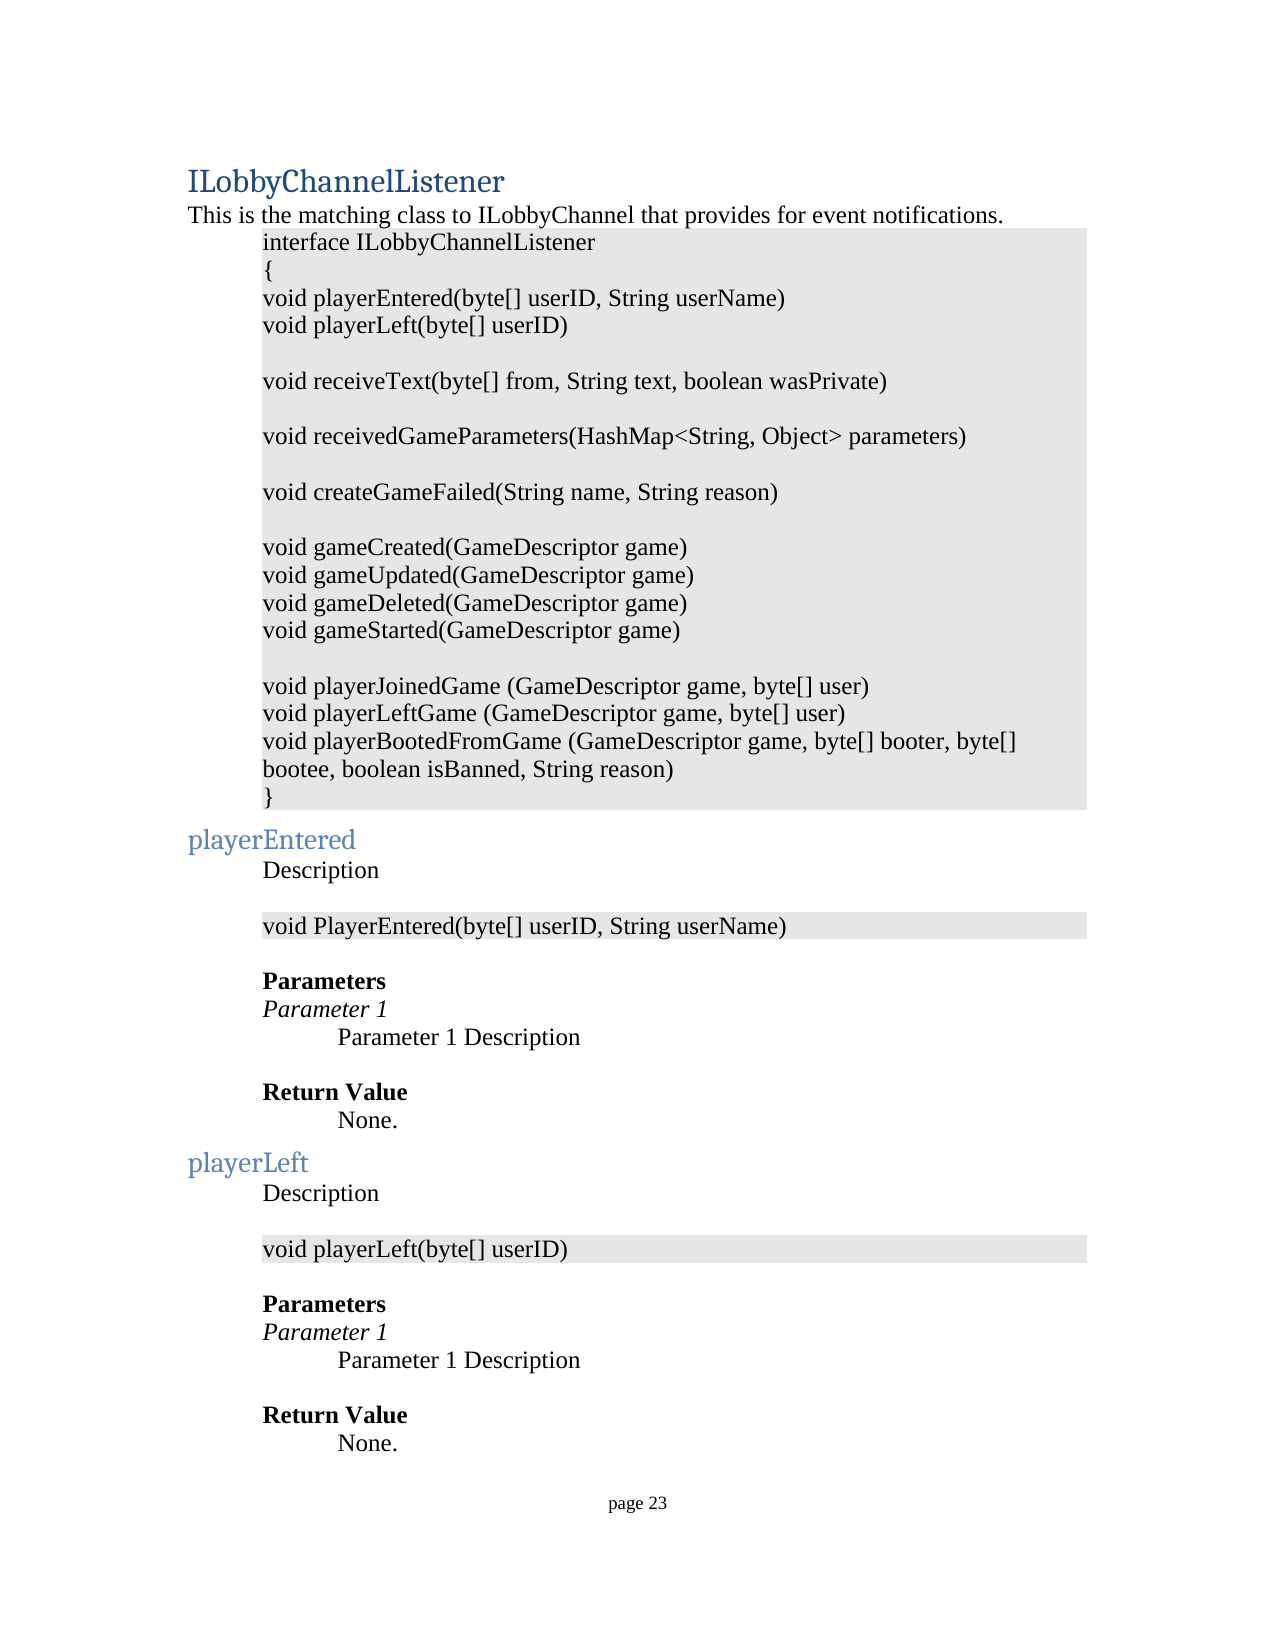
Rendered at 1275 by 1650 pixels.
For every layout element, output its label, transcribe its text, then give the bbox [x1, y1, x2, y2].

text void receivedGameParameters(HashMap<String, Object> parameters) [262, 422, 1087, 450]
text Parameter 1 Description [337, 1346, 1087, 1373]
text } [262, 783, 1087, 810]
text void gameDeleted(GameDescriptor game) [262, 589, 1087, 616]
text Parameter 1 [262, 1318, 1087, 1346]
text Parameters [262, 1290, 1087, 1318]
text void gameUpdated(GameDescriptor game) [262, 561, 1087, 589]
text void gameCreated(GameDescriptor game) [262, 533, 1087, 561]
text void createGameFailed(String name, String reason) [262, 478, 1087, 506]
text void playerBootedFromGame (GameDescriptor game, byte[] booter, byte[] bootee, boolean isBanned, String reason) [262, 727, 1087, 783]
text interface ILobbyChannelListener [262, 228, 1087, 256]
text None. [337, 1106, 1087, 1133]
text Return Value [262, 1401, 1087, 1429]
text void gameStarted(GameDescriptor game) [262, 616, 1087, 644]
text This is the matching class to ILobbyChannel that provides for event notifications. [187, 201, 1087, 228]
text void playerLeft(byte[] userID) [262, 312, 1087, 339]
text { [262, 256, 1087, 284]
subtitle ILobbyChannelListener [187, 162, 1087, 201]
subtitle playerEntered [187, 823, 1087, 856]
text None. [337, 1429, 1087, 1457]
text void playerLeft(byte[] userID) [262, 1235, 1087, 1263]
subtitle playerLeft [187, 1146, 1087, 1179]
text Parameter 1 Description [337, 1023, 1087, 1050]
text Return Value [262, 1078, 1087, 1106]
text void receiveText(byte[] from, String text, boolean wasPrivate) [262, 367, 1087, 395]
text Parameters [262, 967, 1087, 995]
text Description [262, 1179, 1087, 1207]
text void playerEntered(byte[] userID, String userName) [262, 284, 1087, 312]
text void PlayerEntered(byte[] userID, String userName) [262, 912, 1087, 939]
text void playerJoinedGame (GameDescriptor game, byte[] user) [262, 672, 1087, 699]
text void playerLeftGame (GameDescriptor game, byte[] user) [262, 699, 1087, 727]
text Parameter 1 [262, 995, 1087, 1023]
text Description [262, 856, 1087, 884]
